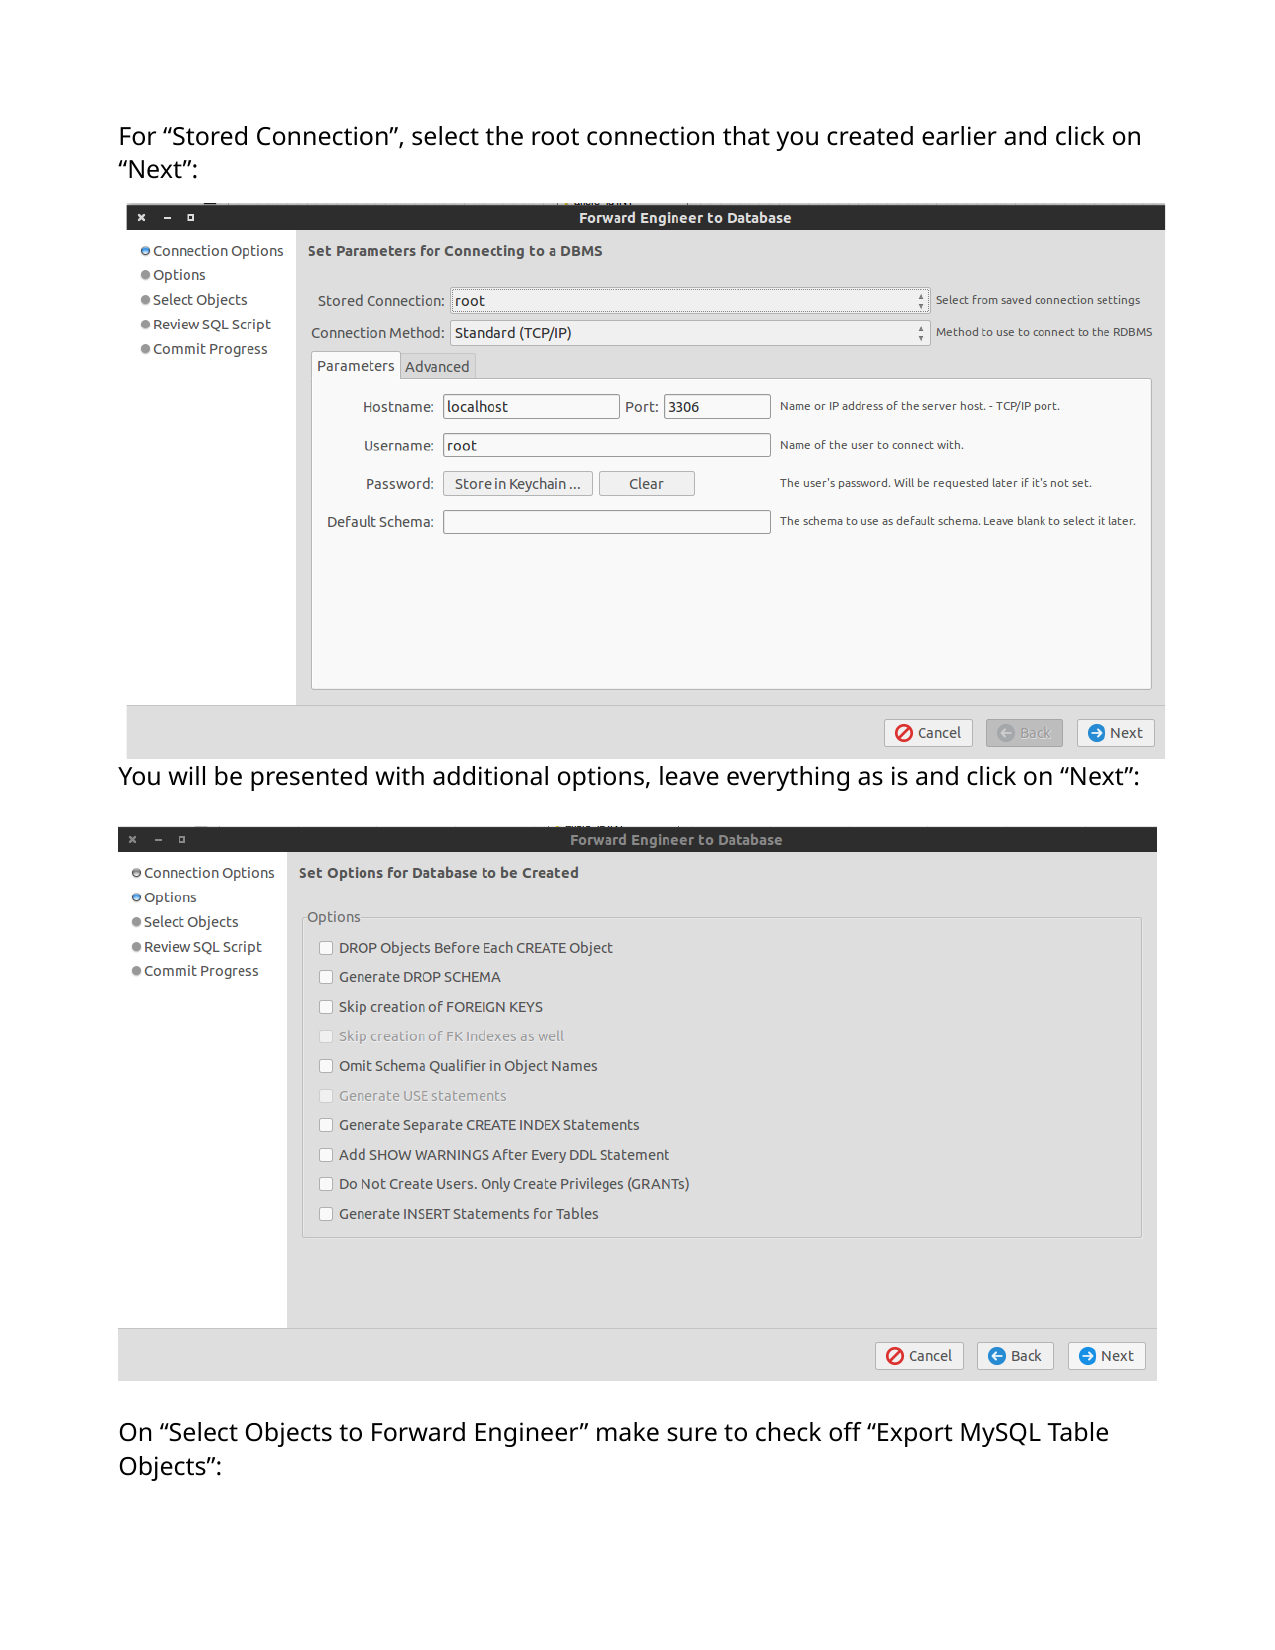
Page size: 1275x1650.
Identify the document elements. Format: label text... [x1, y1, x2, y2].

text On “Select Objects to Forward Engineer” make sure to check off “Export MySQL Table Objects”: [118, 1414, 1157, 1482]
text You will be presented with additional options, leave everything as is and click on “Next”: [118, 186, 1157, 792]
picture [126, 203, 1166, 759]
text For “Stored Connection”, select the root connection that you created earlier and click on “Next”: [118, 118, 1157, 186]
picture [118, 826, 1157, 1381]
